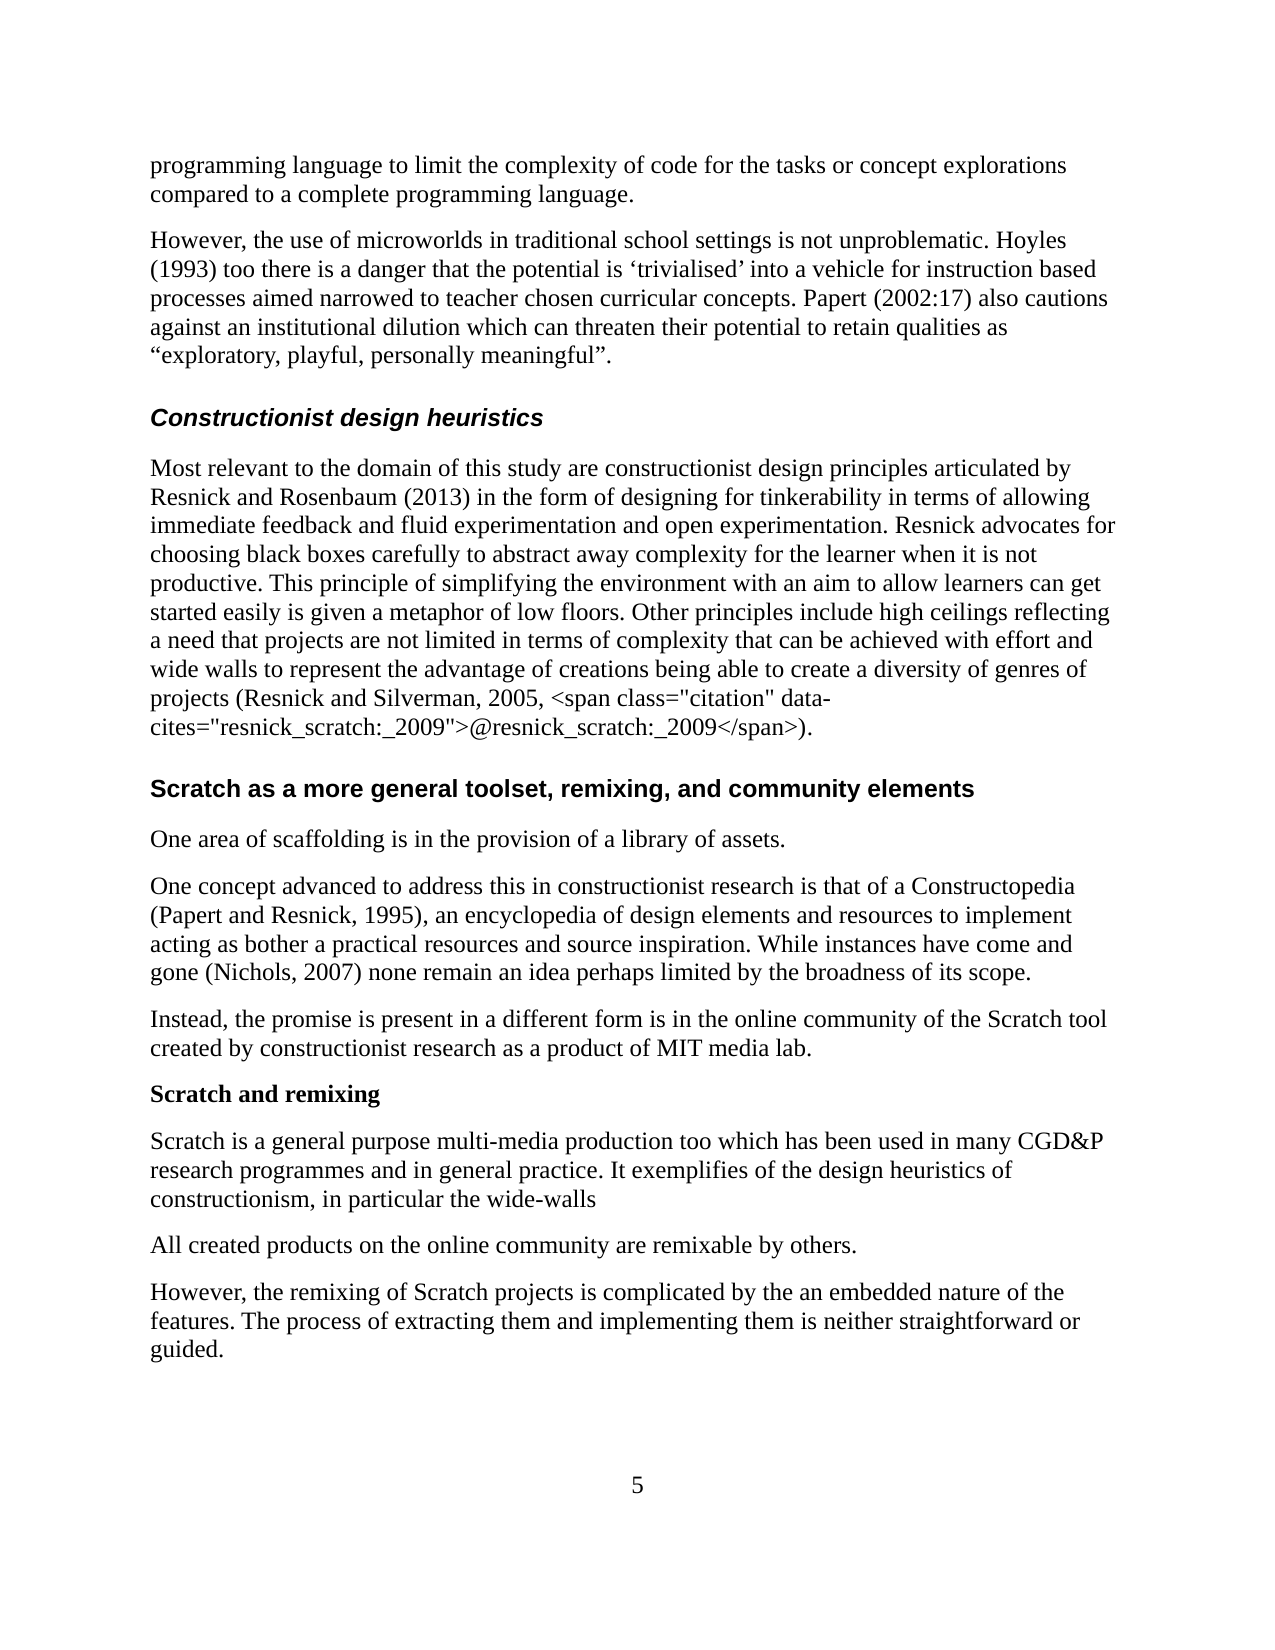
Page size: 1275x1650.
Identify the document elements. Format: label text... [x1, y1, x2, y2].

subtitle Constructionist design heuristics [150, 403, 1125, 432]
text Instead, the promise is present in a different form is in the online community of the Scratch tool created by constructionist research as a product of MIT media lab. [150, 1004, 1125, 1062]
text One concept advanced to address this in constructionist research is that of a Constructopedia (Papert and Resnick, 1995), an encyclopedia of design elements and resources to implement acting as bother a practical resources and source inspiration. While instances have come and gone (Nichols, 2007) none remain an idea perhaps limited by the broadness of its scope. [150, 871, 1125, 986]
text However, the remixing of Scratch projects is complicated by the an embedded nature of the features. The process of extracting them and implementing them is neither straightforward or guided. [150, 1277, 1125, 1363]
text programming language to limit the complexity of code for the tasks or concept explorations compared to a complete programming language. [150, 150, 1125, 207]
text Most relevant to the domain of this study are constructionist design principles articulated by Resnick and Rosenbaum (2013) in the form of designing for tinkerability in terms of allowing immediate feedback and fluid experimentation and open experimentation. Resnick advocates for choosing black boxes carefully to abstract away complexity for the learner when it is not productive. This principle of simplifying the environment with an aim to allow learners can get started easily is given a metaphor of low floors. Other principles include high ceilings reflecting a need that projects are not limited in terms of complexity that can be achieved with effort and wide walls to represent the advantage of creations being able to create a diversity of genres of projects (Resnick and Silverman, 2005, <span class="citation" data-cites="resnick_scratch:_2009">@resnick_scratch:_2009</span>). [150, 453, 1125, 741]
subtitle Scratch as a more general toolset, remixing, and community elements [150, 774, 1125, 803]
text However, the use of microworlds in traditional school settings is not unproblematic. Hoyles (1993) too there is a danger that the potential is ‘trivialised’ into a vehicle for instruction based processes aimed narrowed to teacher chosen curricular concepts. Papert (2002:17) also cautions against an institutional dilution which can threaten their potential to retain qualities as “exploratory, playful, personally meaningful”. [150, 225, 1125, 369]
text All created products on the online community are remixable by others. [150, 1230, 1125, 1259]
text Scratch is a general purpose multi-media production too which has been used in many CGD&P research programmes and in general practice. It exemplifies of the design heuristics of constructionism, in particular the wide-walls [150, 1126, 1125, 1212]
text Scratch and remixing [150, 1079, 1125, 1108]
text One area of scaffolding is in the provision of a library of assets. [150, 824, 1125, 853]
